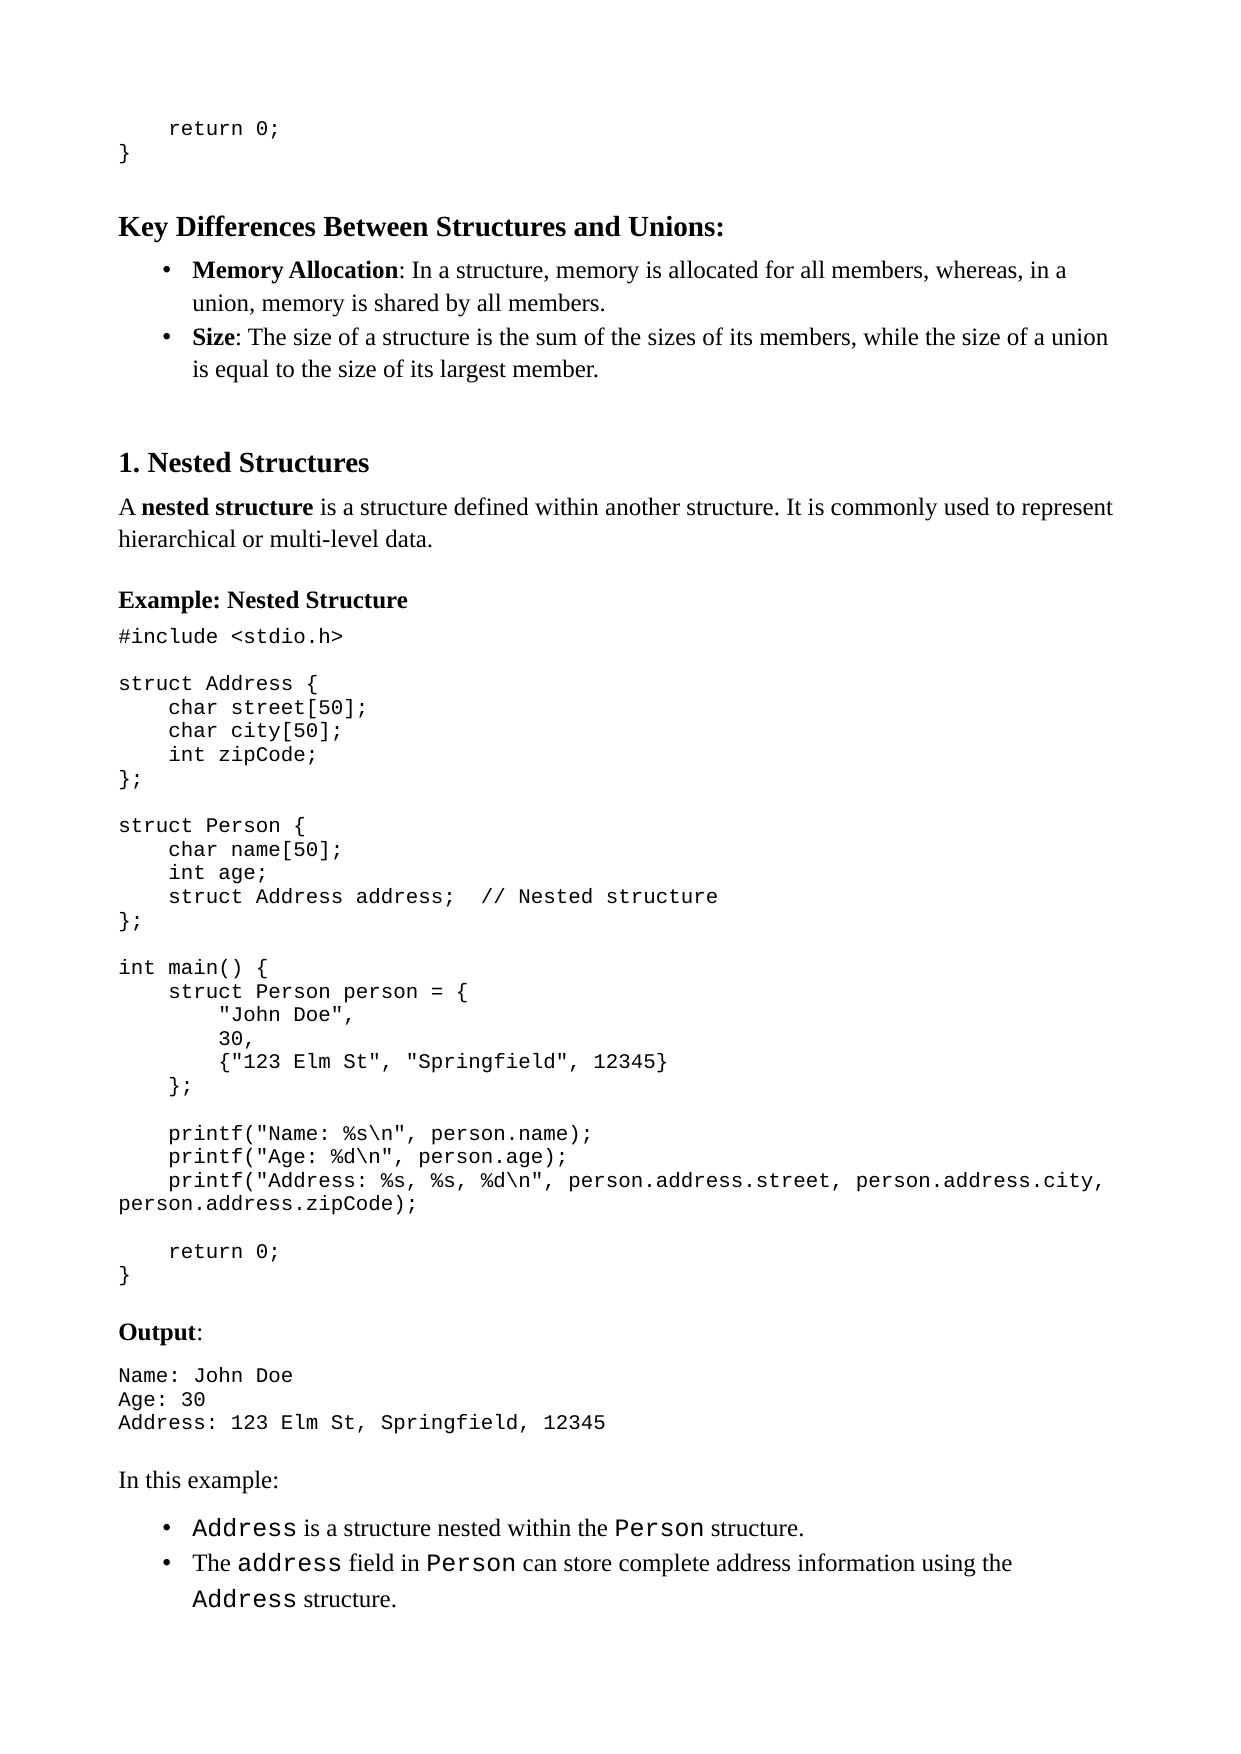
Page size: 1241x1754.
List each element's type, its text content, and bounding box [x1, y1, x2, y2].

text return 0; [118, 1241, 1122, 1264]
text "John Doe", [118, 1004, 1122, 1028]
text }; [118, 768, 1122, 791]
list The address field in Person can store complete address information using the Address structure. [162, 1548, 1122, 1614]
text }; [118, 910, 1122, 933]
text struct Address { [118, 673, 1122, 697]
text {"123 Elm St", "Springfield", 12345} [118, 1052, 1122, 1075]
text Output: [118, 1317, 1122, 1346]
text }; [118, 1075, 1122, 1099]
text return 0; [118, 118, 1122, 142]
text struct Address address; // Nested structure [118, 886, 1122, 910]
text 30, [118, 1028, 1122, 1052]
text A nested structure is a structure defined within another structure. It is commonly used to represent hierarchical or multi-level data. [118, 492, 1122, 553]
text Name: John Doe [118, 1365, 1122, 1389]
text printf("Name: %s\n", person.name); [118, 1122, 1122, 1146]
subtitle Example: Nested Structure [118, 585, 1122, 613]
text Age: 30 [118, 1389, 1122, 1412]
list Memory Allocation: In a structure, memory is allocated for all members, whereas, in a union, memory is shared by all members. [162, 256, 1122, 317]
list Address is a structure nested within the Person structure. [162, 1513, 1122, 1544]
text printf("Address: %s, %s, %d\n", person.address.street, person.address.city, person.address.zipCode); [118, 1170, 1122, 1217]
text struct Person { [118, 815, 1122, 839]
text char street[50]; [118, 697, 1122, 721]
text Address: 123 Elm St, Springfield, 12345 [118, 1412, 1122, 1436]
text In this example: [118, 1466, 1122, 1494]
list Size: The size of a structure is the sum of the sizes of its members, while the size of a union is equal to the size of its largest member. [162, 322, 1122, 383]
text char city[50]; [118, 721, 1122, 744]
text } [118, 142, 1122, 165]
text char name[50]; [118, 839, 1122, 862]
subtitle 1. Nested Structures [118, 446, 1122, 479]
text struct Person person = { [118, 981, 1122, 1004]
text int zipCode; [118, 744, 1122, 768]
text #include <stdio.h> [118, 626, 1122, 649]
text } [118, 1264, 1122, 1288]
text printf("Age: %d\n", person.age); [118, 1146, 1122, 1170]
subtitle Key Differences Between Structures and Unions: [118, 209, 1122, 243]
text int main() { [118, 957, 1122, 981]
text int age; [118, 862, 1122, 886]
